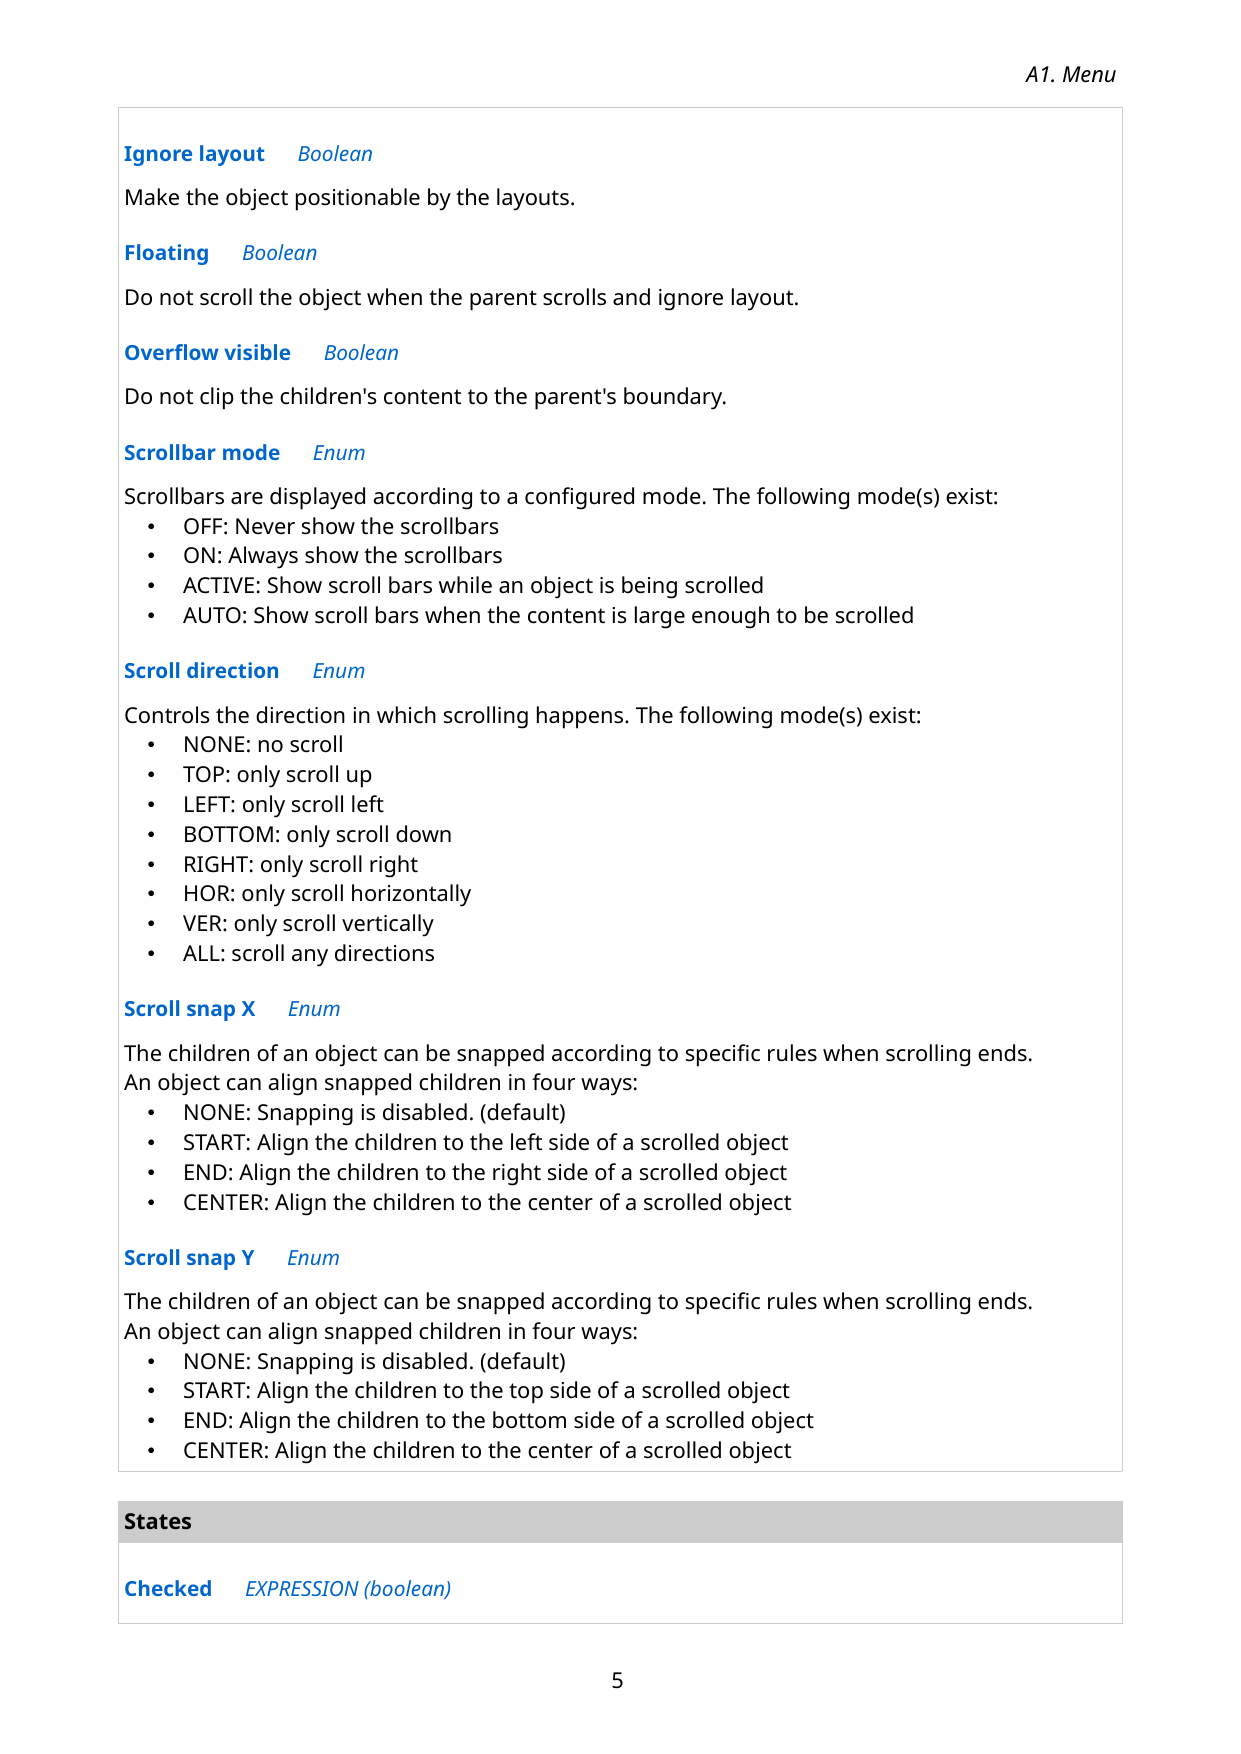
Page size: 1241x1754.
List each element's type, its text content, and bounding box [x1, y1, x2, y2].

table_cell Checked EXPRESSION (boolean) [119, 1543, 1122, 1623]
table_cell Ignore layout Boolean Make the object positionable by the layouts. Floating Boolean Do not scroll the object when the parent scrolls and ignore layout. Overflow visible Boolean Do not clip the children's content to the parent's boundary. Scrollbar mode Enum Scrollbars are displayed according to a configured mode. The following mode(s) exist: OFF: Never show the scrollbars ON: Always show the scrollbars ACTIVE: Show scroll bars while an object is being scrolled AUTO: Show scroll bars when the content is large enough to be scrolled Scroll direction Enum Controls the direction in which scrolling happens. The following mode(s) exist: NONE: no scroll TOP: only scroll up LEFT: only scroll left BOTTOM: only scroll down RIGHT: only scroll right HOR: only scroll horizontally VER: only scroll vertically ALL: scroll any directions Scroll snap X Enum The children of an object can be snapped according to specific rules when scrolling ends. An object can align snapped children in four ways: NONE: Snapping is disabled. (default) START: Align the children to the left side of a scrolled object END: Align the children to the right side of a scrolled object CENTER: Align the children to the center of a scrolled object Scroll snap Y Enum The children of an object can be snapped according to specific rules when scrolling ends. An object can align snapped children in four ways: NONE: Snapping is disabled. (default) START: Align the children to the top side of a scrolled object END: Align the children to the bottom side of a scrolled object CENTER: Align the children to the center of a scrolled object [119, 108, 1122, 1471]
table_header States [119, 1502, 1122, 1542]
